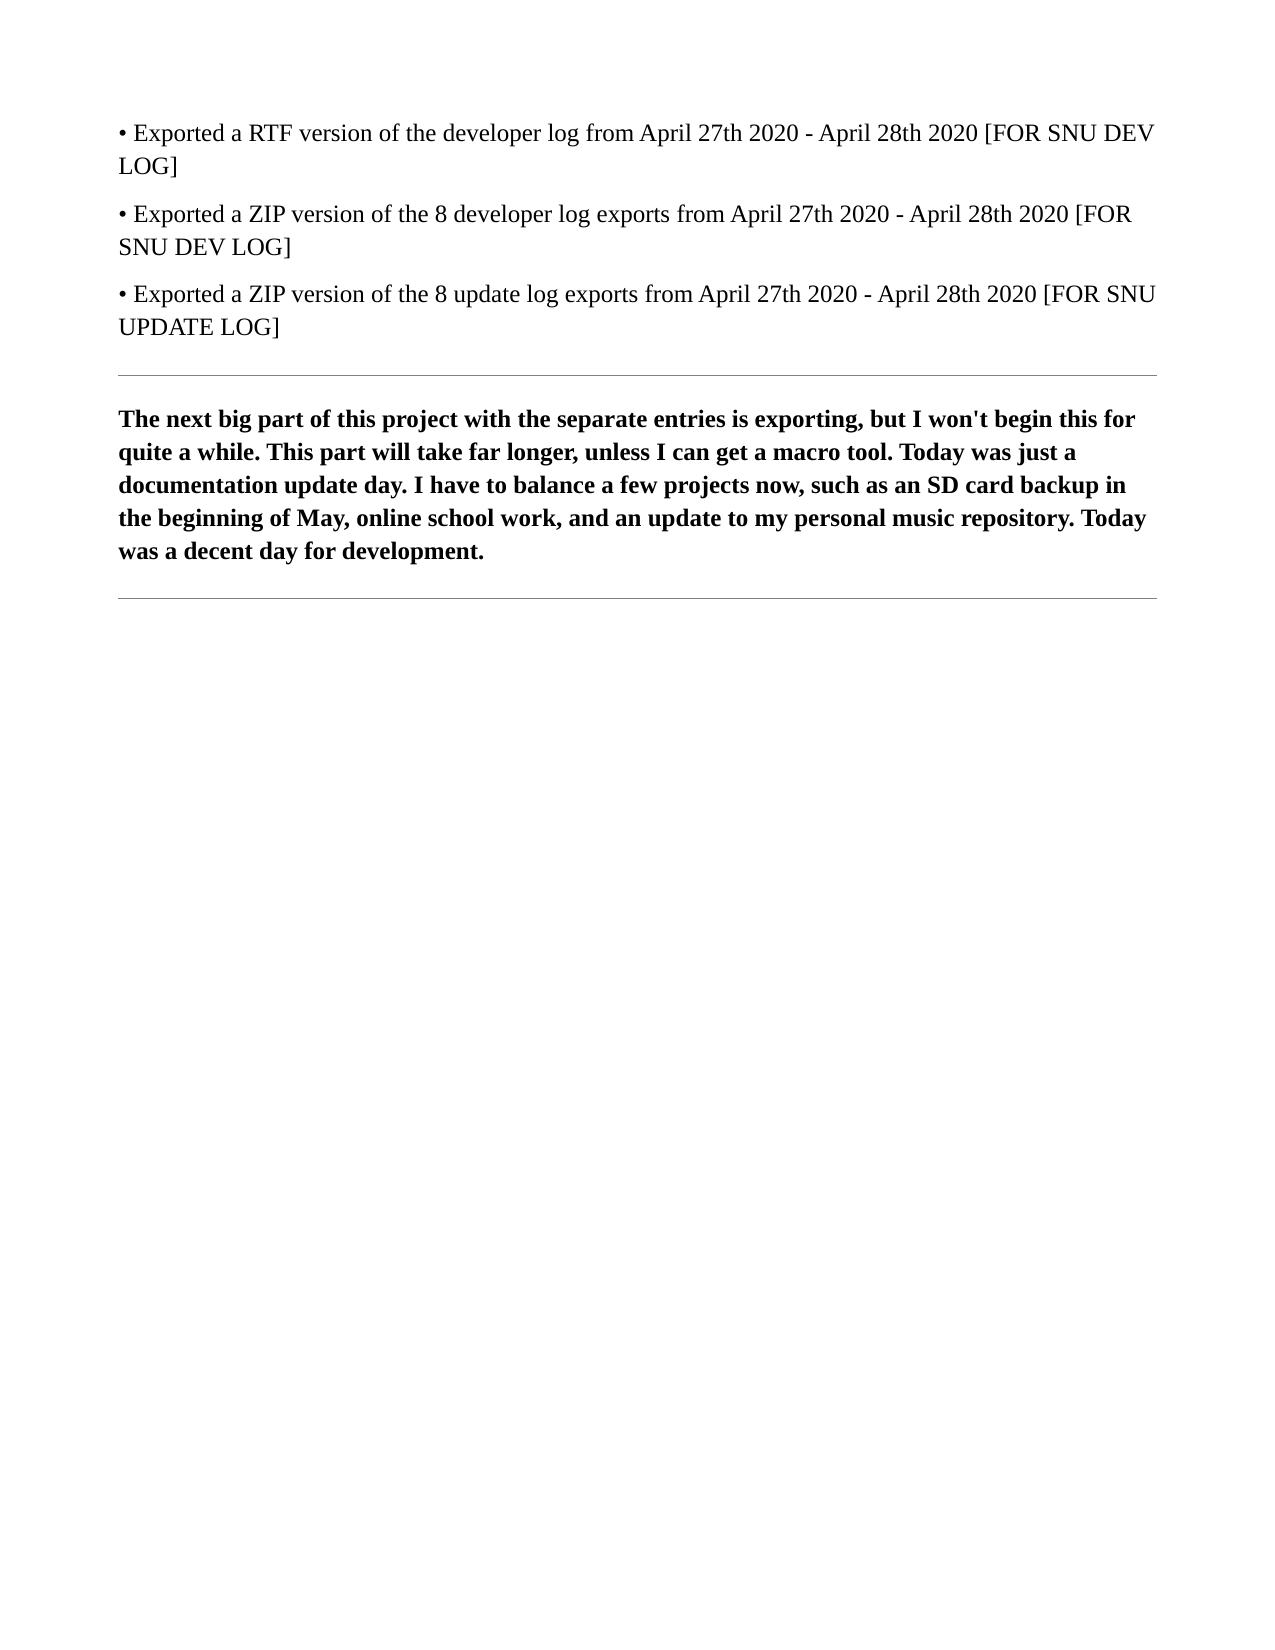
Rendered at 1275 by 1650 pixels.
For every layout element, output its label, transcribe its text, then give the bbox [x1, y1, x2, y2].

text The next big part of this project with the separate entries is exporting, but I won't begin this for quite a while. This part will take far longer, unless I can get a macro tool. Today was just a documentation update day. I have to balance a few projects now, such as an SD card backup in the beginning of May, online school work, and an update to my personal music repository. Today was a decent day for development. [118, 404, 1157, 565]
text • Exported a ZIP version of the 8 developer log exports from April 27th 2020 - April 28th 2020 [FOR SNU DEV LOG] [118, 199, 1157, 261]
text • Exported a RTF version of the developer log from April 27th 2020 - April 28th 2020 [FOR SNU DEV LOG] [118, 118, 1157, 180]
text • Exported a ZIP version of the 8 update log exports from April 27th 2020 - April 28th 2020 [FOR SNU UPDATE LOG] [118, 279, 1157, 341]
